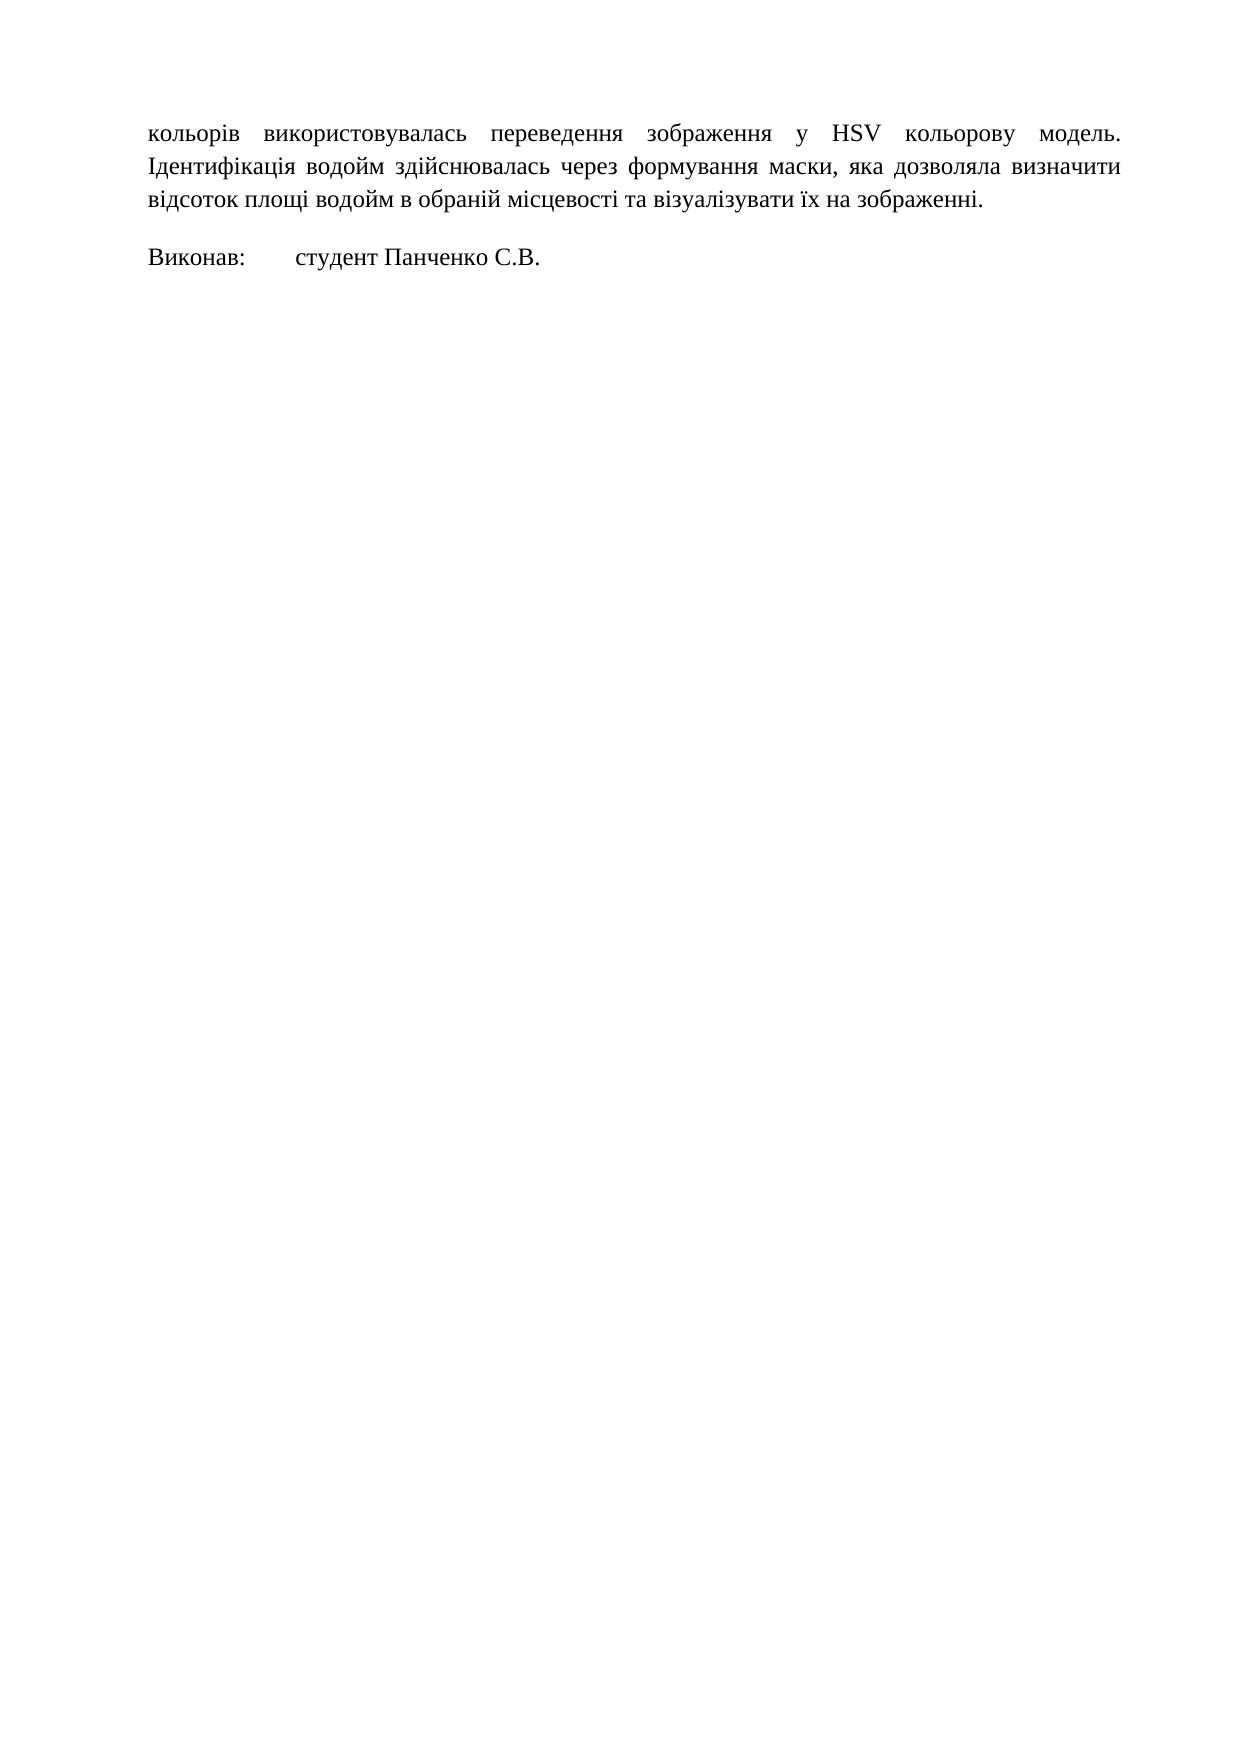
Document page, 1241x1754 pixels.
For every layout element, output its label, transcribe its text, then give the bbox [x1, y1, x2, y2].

text Виконав: студент Панченко С.В. [148, 242, 1122, 271]
text кольорів використовувалась переведення зображення у HSV кольорову модель. Ідентифікація водойм здійснювалась через формування маски, яка дозволяла визначити відсоток площі водойм в обраній місцевості та візуалізувати їх на зображенні. [148, 118, 1122, 213]
